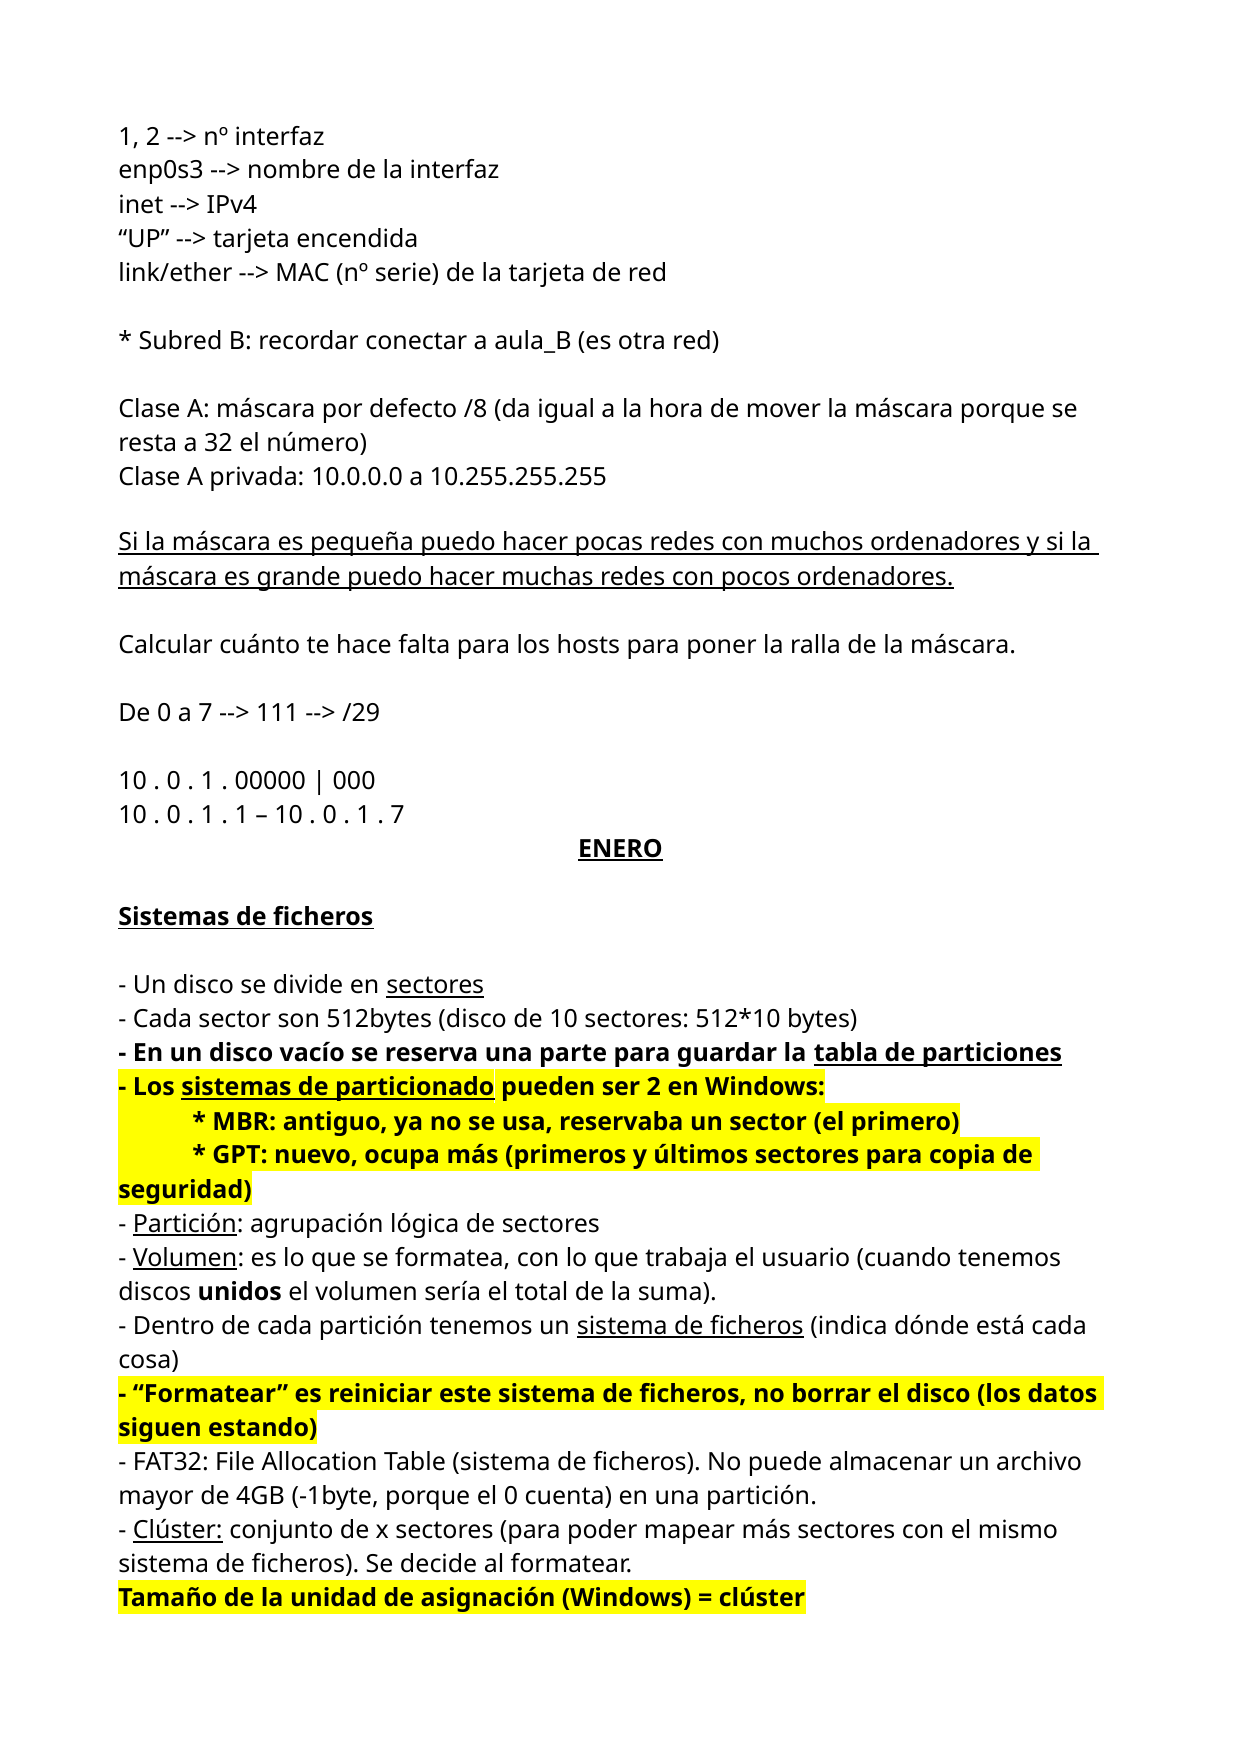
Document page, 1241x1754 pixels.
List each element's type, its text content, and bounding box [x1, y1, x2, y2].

text Si la máscara es pequeña puedo hacer pocas redes con muchos ordenadores y si la máscara es grande puedo hacer muchas redes con pocos ordenadores. [118, 524, 1122, 592]
text enp0s3 --> nombre de la interfaz [118, 152, 1122, 186]
text ENERO [118, 831, 1122, 865]
text “UP” --> tarjeta encendida [118, 220, 1122, 254]
text inet --> IPv4 [118, 186, 1122, 220]
text - Dentro de cada partición tenemos un sistema de ficheros (indica dónde está cada cosa) [118, 1307, 1122, 1376]
text 10 . 0 . 1 . 00000 | 000 [118, 762, 1122, 797]
text * MBR: antiguo, ya no se usa, reservaba un sector (el primero) [118, 1103, 1122, 1137]
text De 0 a 7 --> 111 --> /29 [118, 694, 1122, 728]
text * Subred B: recordar conectar a aula_B (es otra red) [118, 322, 1122, 357]
text - En un disco vacío se reserva una parte para guardar la tabla de particiones [118, 1035, 1122, 1069]
text - Cada sector son 512bytes (disco de 10 sectores: 512*10 bytes) [118, 1001, 1122, 1035]
text Tamaño de la unidad de asignación (Windows) = clúster [118, 1580, 1122, 1614]
text Calcular cuánto te hace falta para los hosts para poner la ralla de la máscara. [118, 626, 1122, 660]
text - Clúster: conjunto de x sectores (para poder mapear más sectores con el mismo sistema de ficheros). Se decide al formatear. [118, 1512, 1122, 1580]
text Sistemas de ficheros [118, 899, 1122, 933]
text Clase A: máscara por defecto /8 (da igual a la hora de mover la máscara porque se resta a 32 el número) [118, 391, 1122, 459]
text - Volumen: es lo que se formatea, con lo que trabaja el usuario (cuando tenemos discos unidos el volumen sería el total de la suma). [118, 1239, 1122, 1307]
text - FAT32: File Allocation Table (sistema de ficheros). No puede almacenar un archivo mayor de 4GB (-1byte, porque el 0 cuenta) en una partición. [118, 1444, 1122, 1512]
text - Partición: agrupación lógica de sectores [118, 1205, 1122, 1239]
text link/ether --> MAC (nº serie) de la tarjeta de red [118, 254, 1122, 288]
text Clase A privada: 10.0.0.0 a 10.255.255.255 [118, 459, 1122, 493]
text 1, 2 --> nº interfaz [118, 118, 1122, 152]
text * GPT: nuevo, ocupa más (primeros y últimos sectores para copia de seguridad) [118, 1137, 1122, 1205]
text - Un disco se divide en sectores [118, 967, 1122, 1001]
text - Los sistemas de particionado pueden ser 2 en Windows: [118, 1069, 1122, 1103]
text 10 . 0 . 1 . 1 – 10 . 0 . 1 . 7 [118, 797, 1122, 831]
text - “Formatear” es reiniciar este sistema de ficheros, no borrar el disco (los datos siguen estando) [118, 1376, 1122, 1444]
